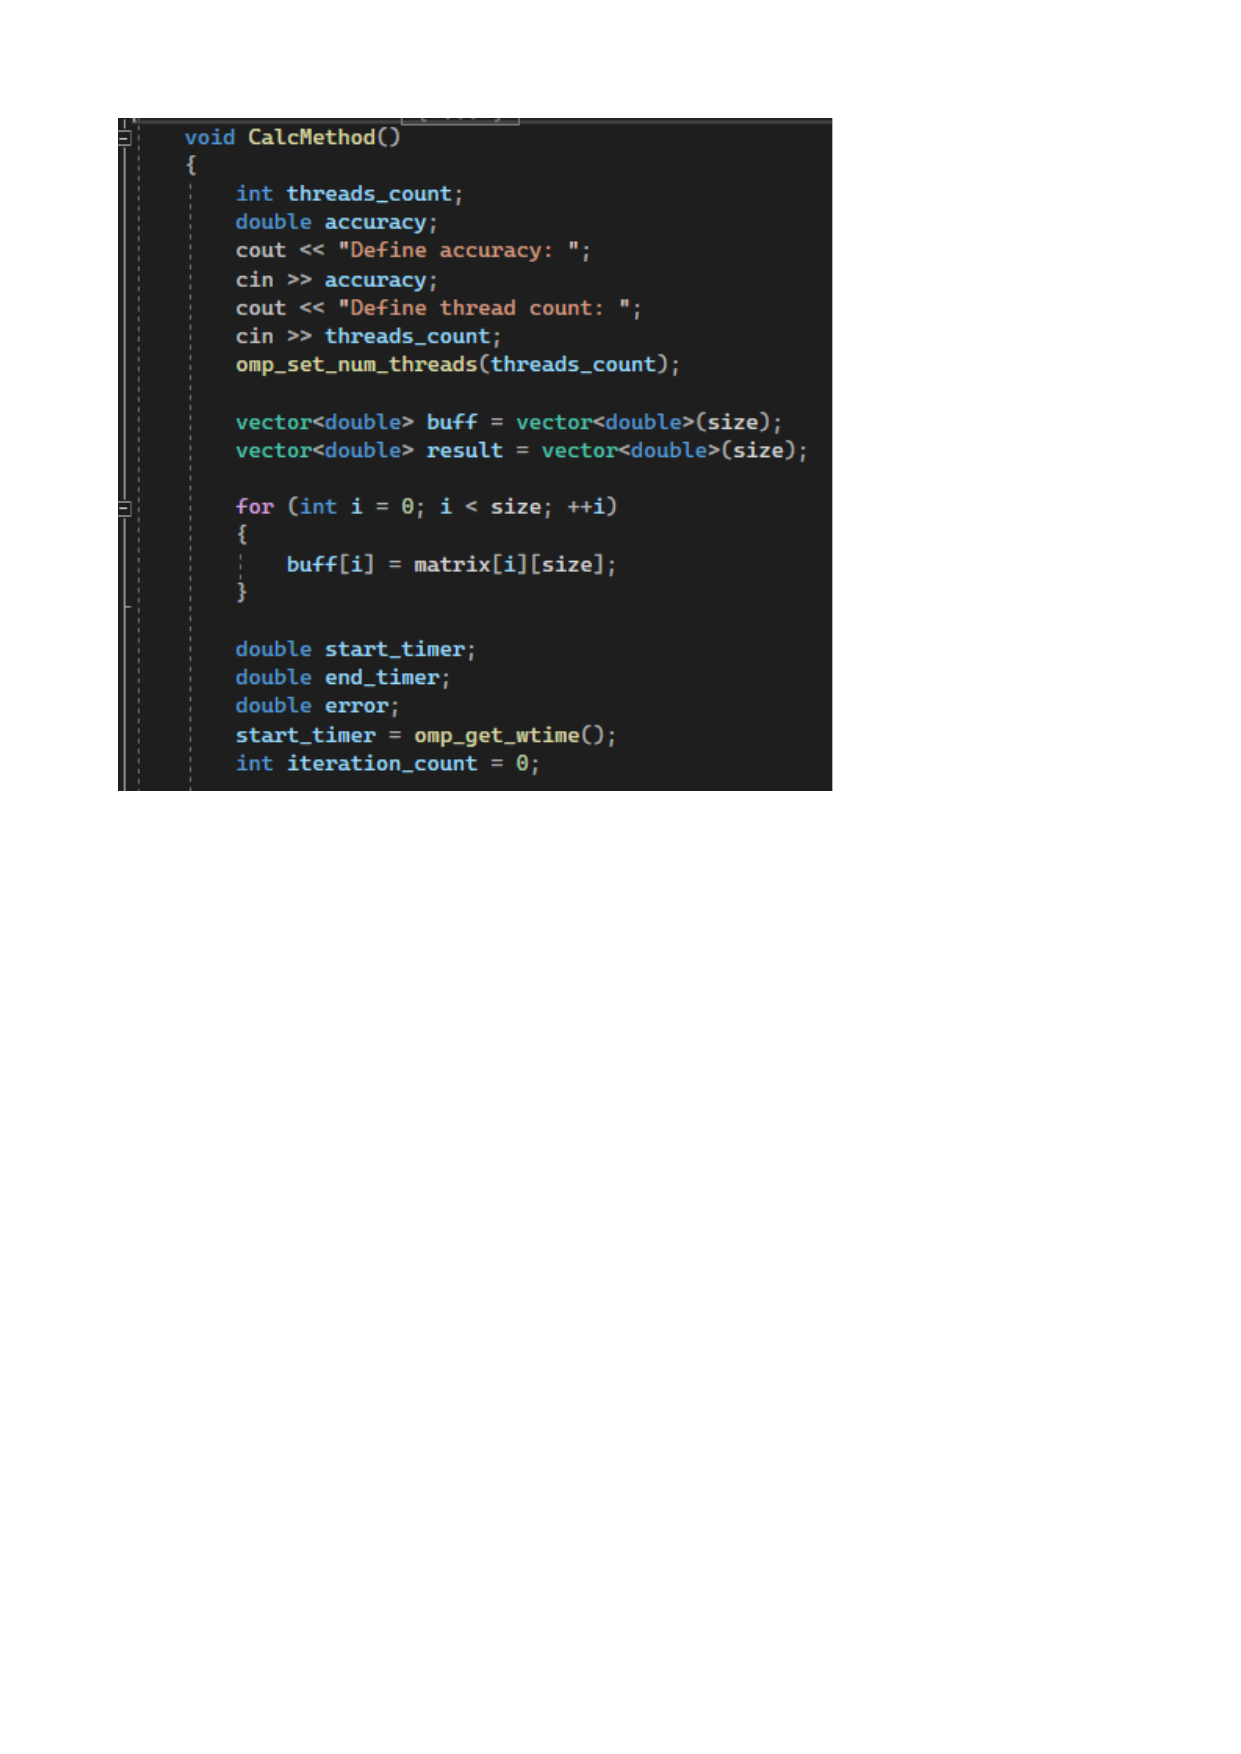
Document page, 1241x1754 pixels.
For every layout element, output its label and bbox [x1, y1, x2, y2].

picture [118, 118, 833, 791]
